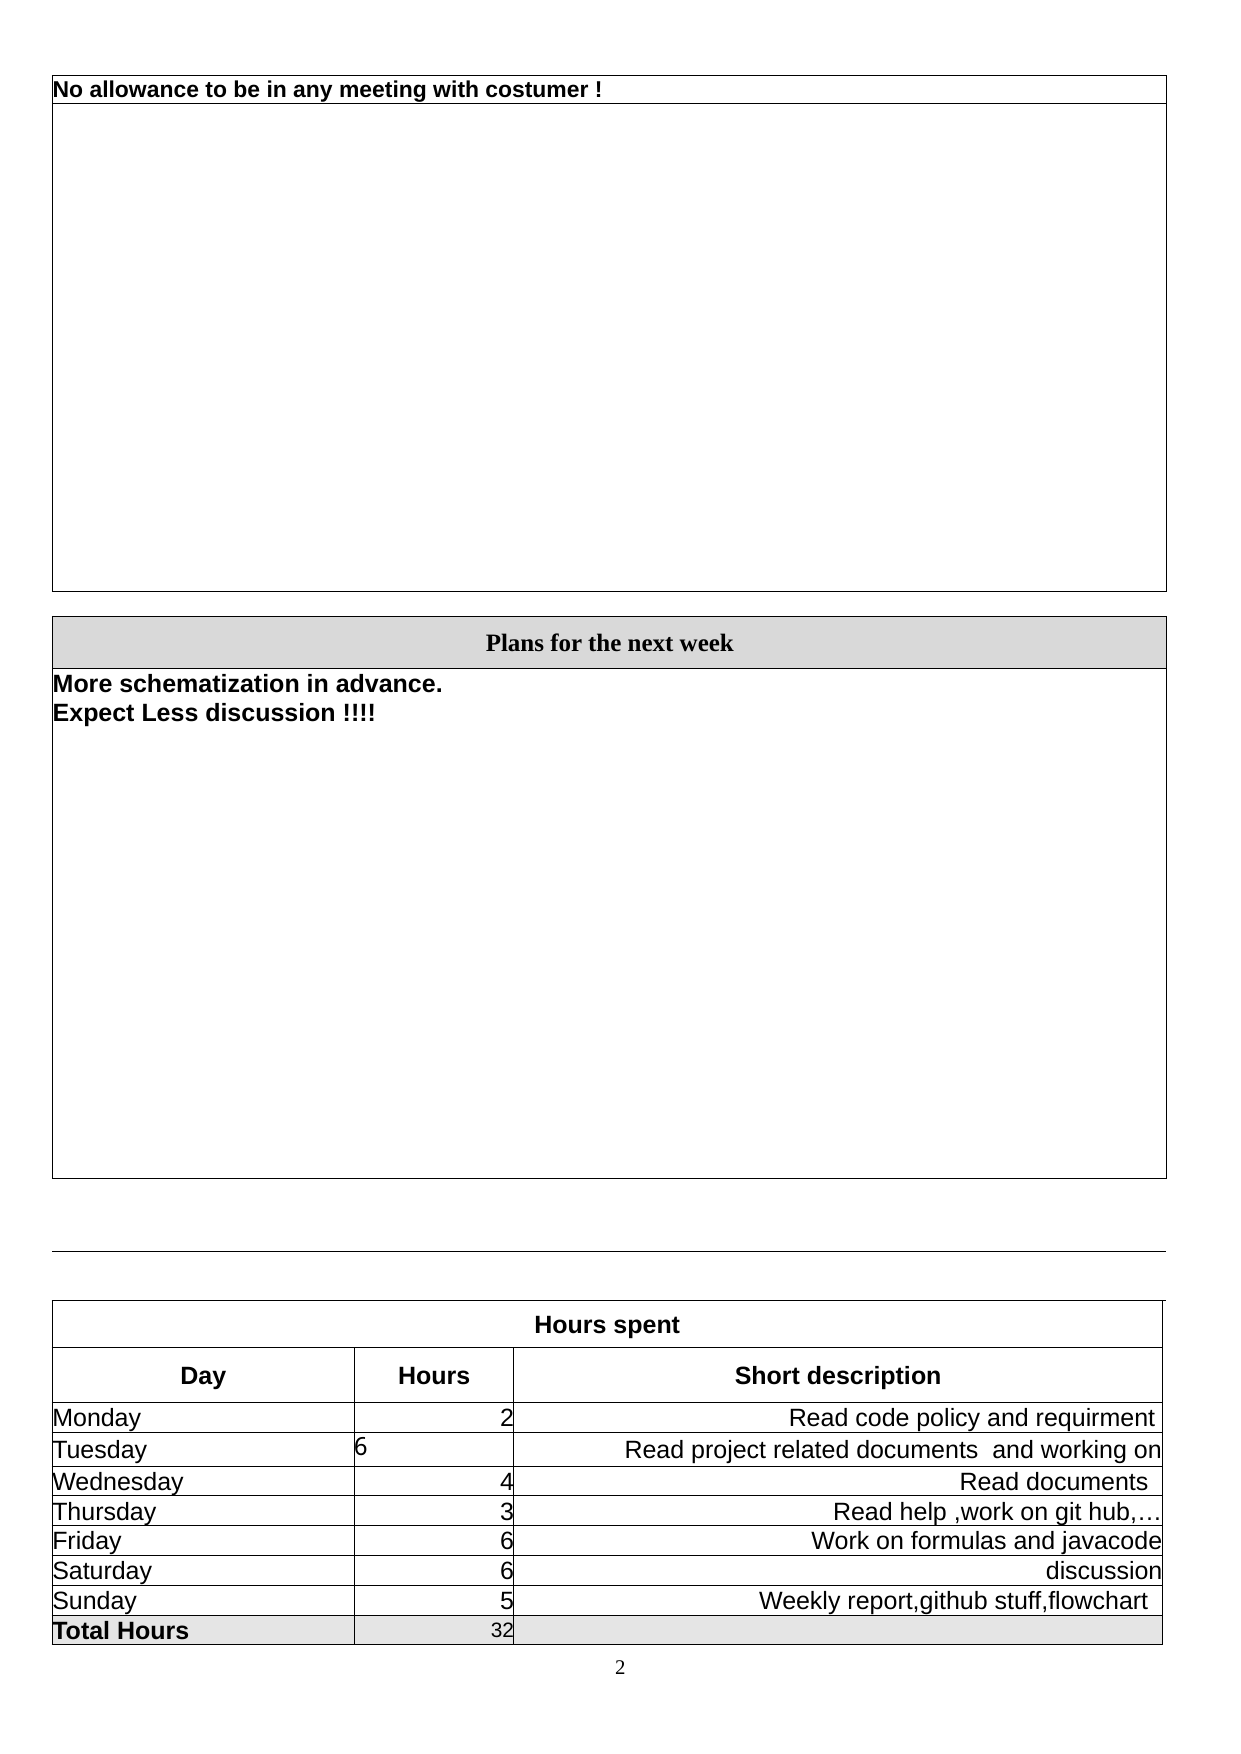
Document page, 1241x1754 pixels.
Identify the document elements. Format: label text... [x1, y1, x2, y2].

table_cell 6 [355, 1556, 513, 1585]
table_cell Read code policy and requirment [514, 1403, 1162, 1432]
table_cell 6 [355, 1433, 513, 1466]
table_cell Sunday [53, 1586, 354, 1614]
table_cell 6 [355, 1526, 513, 1555]
table_cell Day [53, 1348, 354, 1402]
table_cell Total Hours [53, 1616, 354, 1644]
table_cell Friday [53, 1526, 354, 1555]
table_cell Work on formulas and javacode [514, 1526, 1162, 1555]
table_cell Wednesday [53, 1467, 354, 1495]
table_header [52, 1252, 1166, 1300]
table_cell Tuesday [53, 1433, 354, 1466]
table_cell Saturday [53, 1556, 354, 1585]
table_cell Hours [355, 1348, 513, 1402]
table_cell discussion [514, 1556, 1162, 1585]
table_cell Monday [53, 1403, 354, 1432]
table_cell Hours spent [53, 1301, 1162, 1347]
table_cell Short description [514, 1348, 1162, 1402]
table_cell 5 [355, 1586, 513, 1614]
table_cell Thursday [53, 1496, 354, 1525]
table_header Plans for the next week [53, 617, 1166, 668]
table_cell Read project related documents and working on [514, 1433, 1162, 1466]
table_cell 4 [355, 1467, 513, 1495]
table_cell 3 [355, 1496, 513, 1525]
table_cell 32 [355, 1616, 513, 1644]
table_cell [514, 1616, 1162, 1644]
table_cell Read help ,work on git hub,… [514, 1496, 1162, 1525]
table_cell 2 [355, 1403, 513, 1432]
table_cell Read documents [514, 1467, 1162, 1495]
table_cell [53, 104, 1166, 591]
table_cell Weekly report,github stuff,flowchart [514, 1586, 1162, 1614]
table_cell No allowance to be in any meeting with costumer ! [53, 76, 1166, 102]
table_cell More schematization in advance. Expect Less discussion !!!! [53, 669, 1166, 1178]
